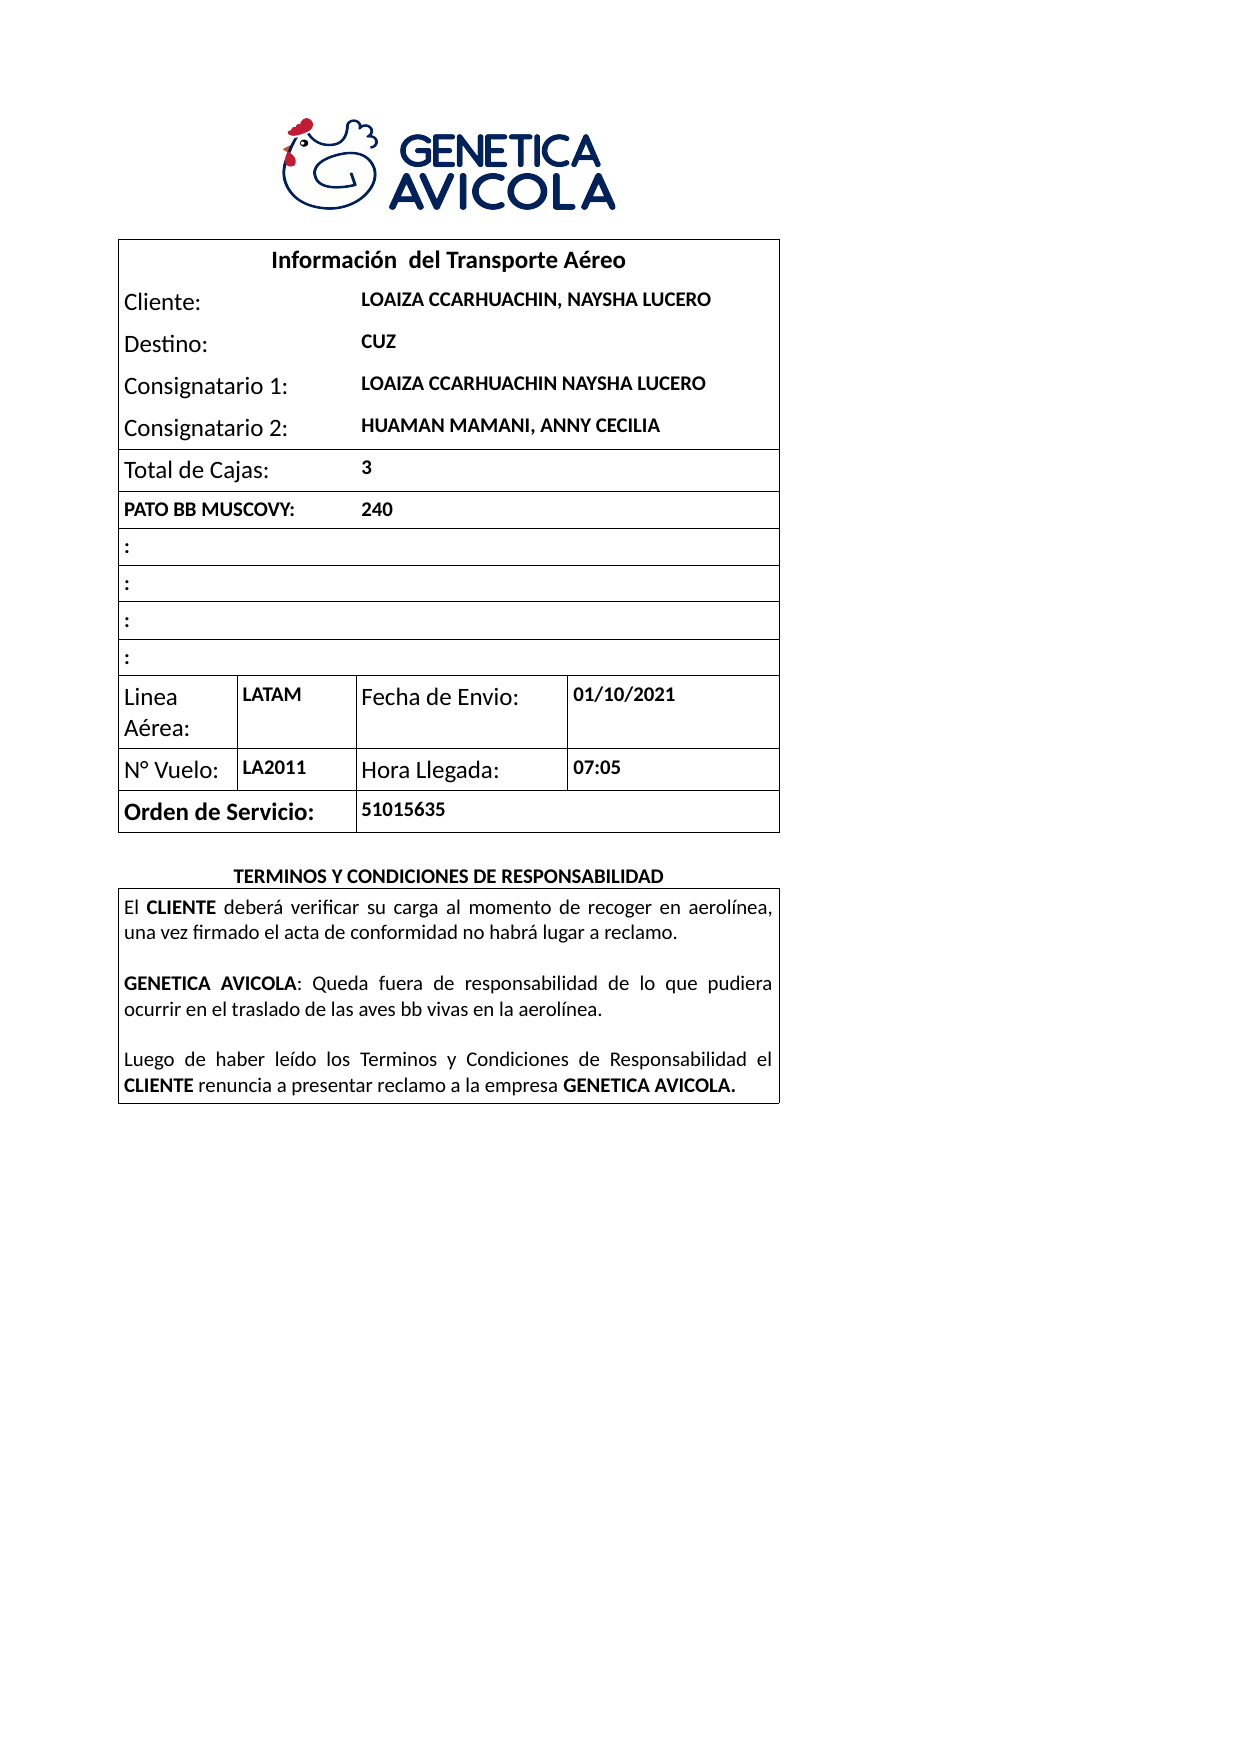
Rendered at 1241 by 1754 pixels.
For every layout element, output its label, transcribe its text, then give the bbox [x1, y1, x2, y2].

table_cell PATO BB MUSCOVY: [119, 492, 356, 527]
table_cell LOAIZA CCARHUACHIN, NAYSHA LUCERO [356, 281, 779, 322]
table_cell [356, 566, 779, 601]
table_cell Consignatario 2: [119, 406, 356, 448]
table_cell LATAM [238, 676, 356, 748]
table_cell : [119, 640, 356, 675]
table_cell Fecha de Envio: [357, 676, 567, 748]
table_cell : [119, 529, 356, 564]
table_cell 01/10/2021 [568, 676, 779, 748]
table_cell CUZ [356, 323, 779, 364]
table_cell LA2011 [238, 749, 356, 790]
table_cell 240 [356, 492, 779, 527]
table_cell 3 [356, 450, 779, 491]
table_cell [356, 602, 779, 638]
table_cell [356, 529, 779, 564]
table_cell Orden de Servicio: [119, 791, 356, 832]
table_cell Total de Cajas: [119, 450, 356, 491]
table_cell Linea Aérea: [119, 676, 237, 748]
table_cell 51015635 [357, 791, 779, 832]
table_cell El CLIENTE deberá verificar su carga al momento de recoger en aerolínea, una vez firmado el acta de conformidad no habrá lugar a reclamo. GENETICA AVICOLA: Queda fuera de responsabilidad de lo que pudiera ocurrir en el traslado de las aves bb vivas en la aerolínea. Luego de haber leído los Terminos y Condiciones de Responsabilidad el CLIENTE renuncia a presentar reclamo a la empresa GENETICA AVICOLA. [119, 889, 779, 1103]
table_header Información del Transporte Aéreo [119, 240, 779, 281]
table_cell TERMINOS Y CONDICIONES DE RESPONSABILIDAD [118, 833, 779, 888]
picture [282, 118, 616, 210]
table_cell 07:05 [568, 749, 779, 790]
table_cell : [119, 566, 356, 601]
table_cell N° Vuelo: [119, 749, 237, 790]
table_cell Hora Llegada: [357, 749, 567, 790]
table_cell Consignatario 1: [119, 365, 356, 406]
table_cell Cliente: [119, 281, 356, 322]
table_cell HUAMAN MAMANI, ANNY CECILIA [356, 406, 779, 448]
table_cell LOAIZA CCARHUACHIN NAYSHA LUCERO [356, 365, 779, 406]
table_cell : [119, 602, 356, 638]
table_cell [356, 640, 779, 675]
table_cell Destino: [119, 323, 356, 364]
